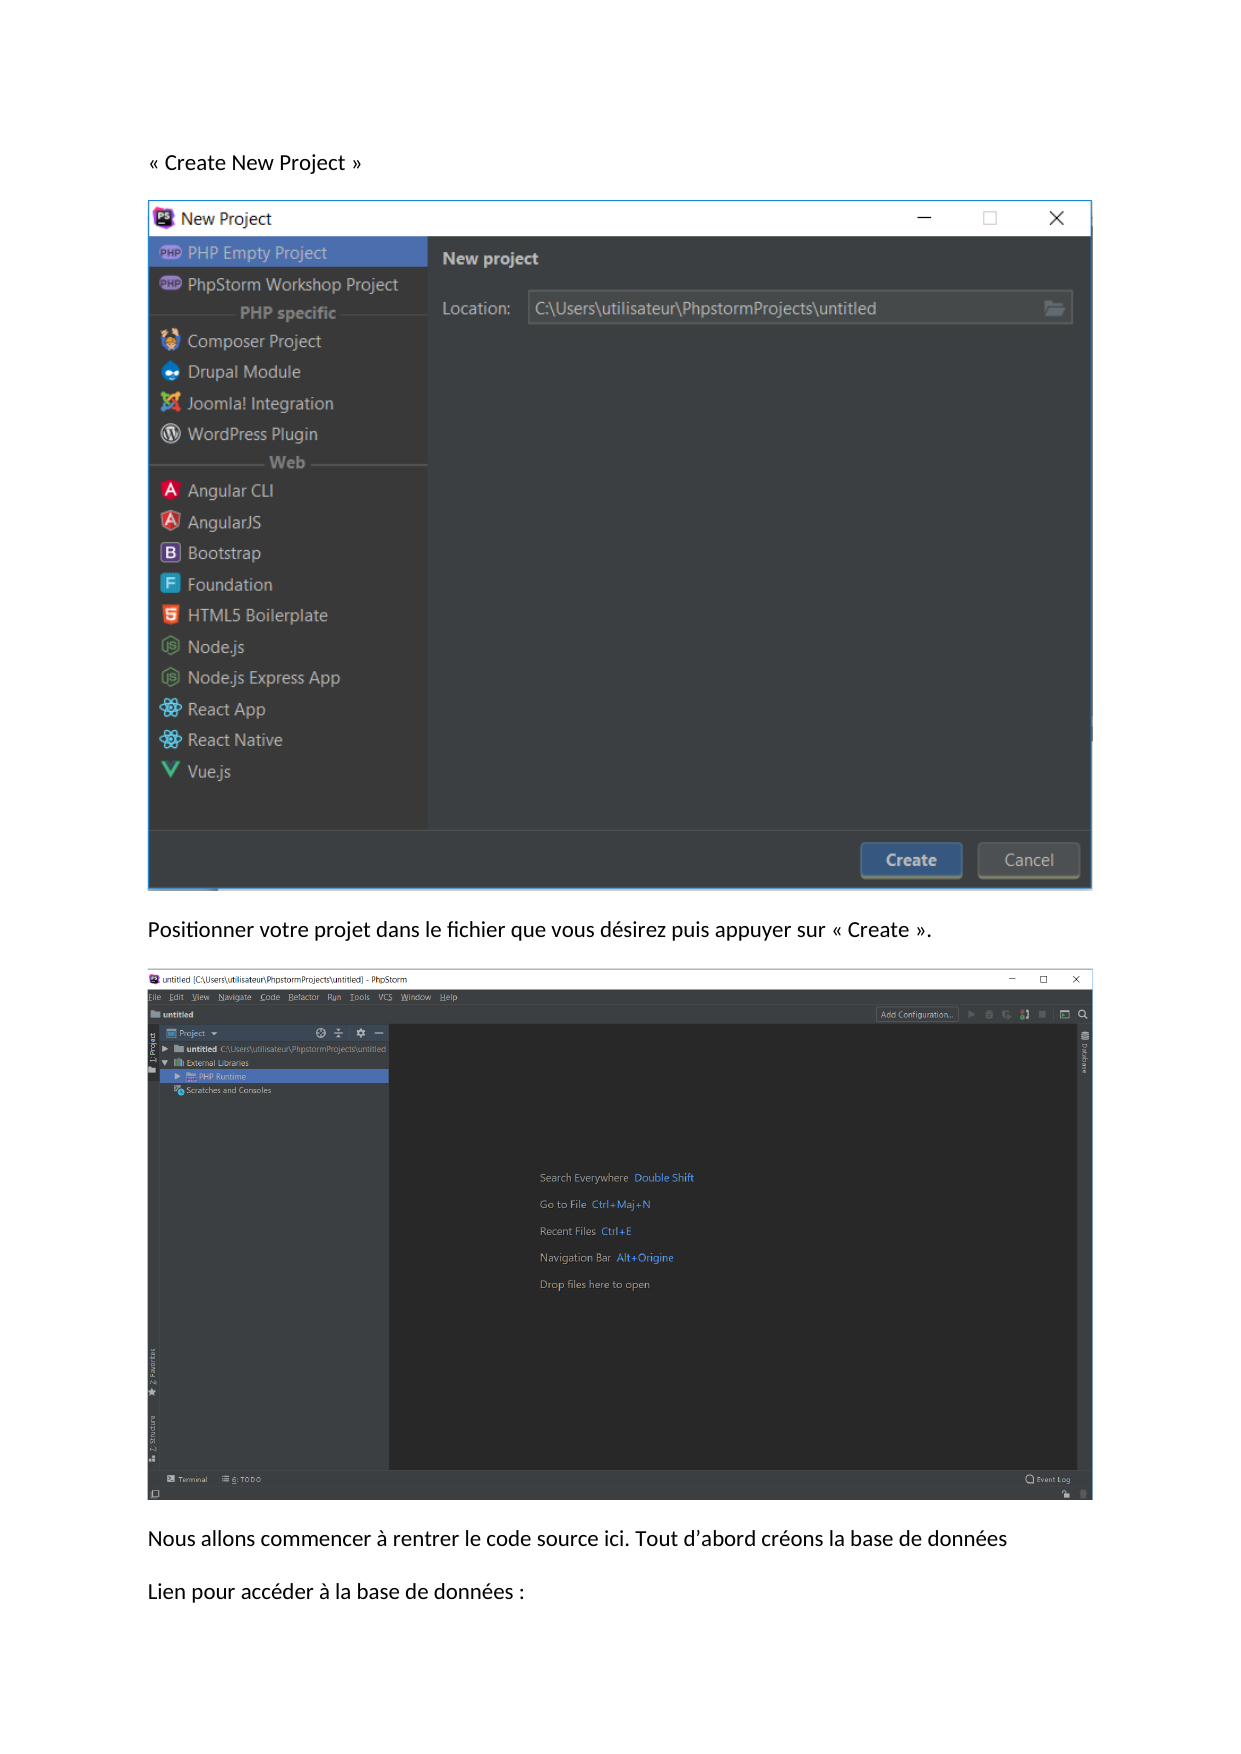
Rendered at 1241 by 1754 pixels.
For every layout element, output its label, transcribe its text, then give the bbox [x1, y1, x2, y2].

text Nous allons commencer à rentrer le code source ici. Tout d’abord créons la base de données [148, 1524, 1093, 1552]
text Lien pour accéder à la base de données : [148, 1577, 1093, 1605]
text « Create New Project » [148, 148, 1093, 176]
text Positionner votre projet dans le fichier que vous désirez puis appuyer sur « Create ». [148, 915, 1093, 943]
